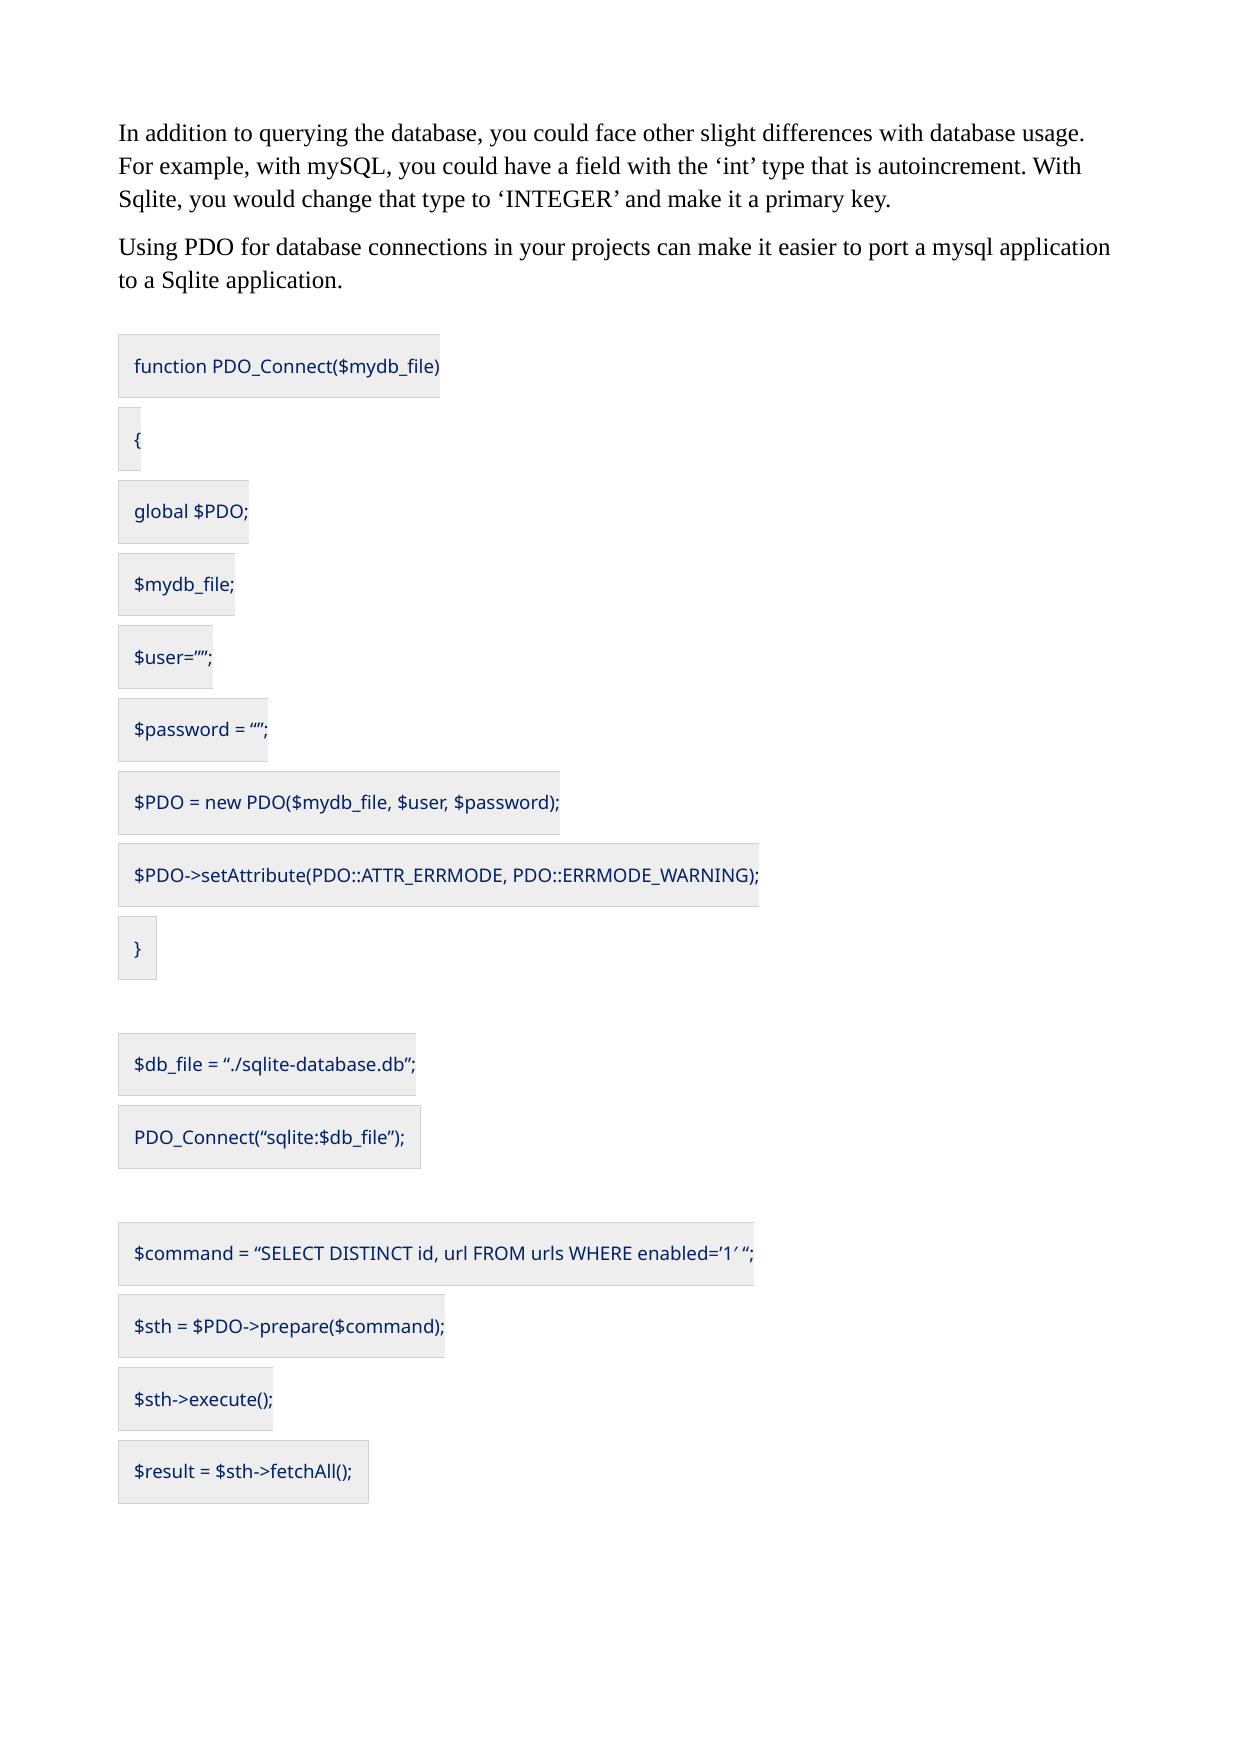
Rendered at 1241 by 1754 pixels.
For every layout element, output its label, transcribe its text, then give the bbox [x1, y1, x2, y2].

text In addition to querying the database, you could face other slight differences with database usage. For example, with mySQL, you could have a field with the ‘int’ type that is autoincrement. With Sqlite, you would change that type to ‘INTEGER’ and make it a primary key. [118, 118, 1122, 213]
text function PDO_Connect($mydb_file) { global $PDO; $mydb_file; $user=””; $password = “”; $PDO = new PDO($mydb_file, $user, $password); $PDO->setAttribute(PDO::ATTR_ERRMODE, PDO::ERRMODE_WARNING); } [118, 334, 1122, 979]
text $command = “SELECT DISTINCT id, url FROM urls WHERE enabled=’1′ “; $sth = $PDO->prepare($command); $sth->execute(); $result = $sth->fetchAll(); [118, 1222, 1122, 1503]
text $db_file = “./sqlite-database.db”; PDO_Connect(“sqlite:$db_file”); [118, 1032, 1122, 1168]
text Using PDO for database connections in your projects can make it easier to port a mysql application to a Sqlite application. [118, 232, 1122, 293]
